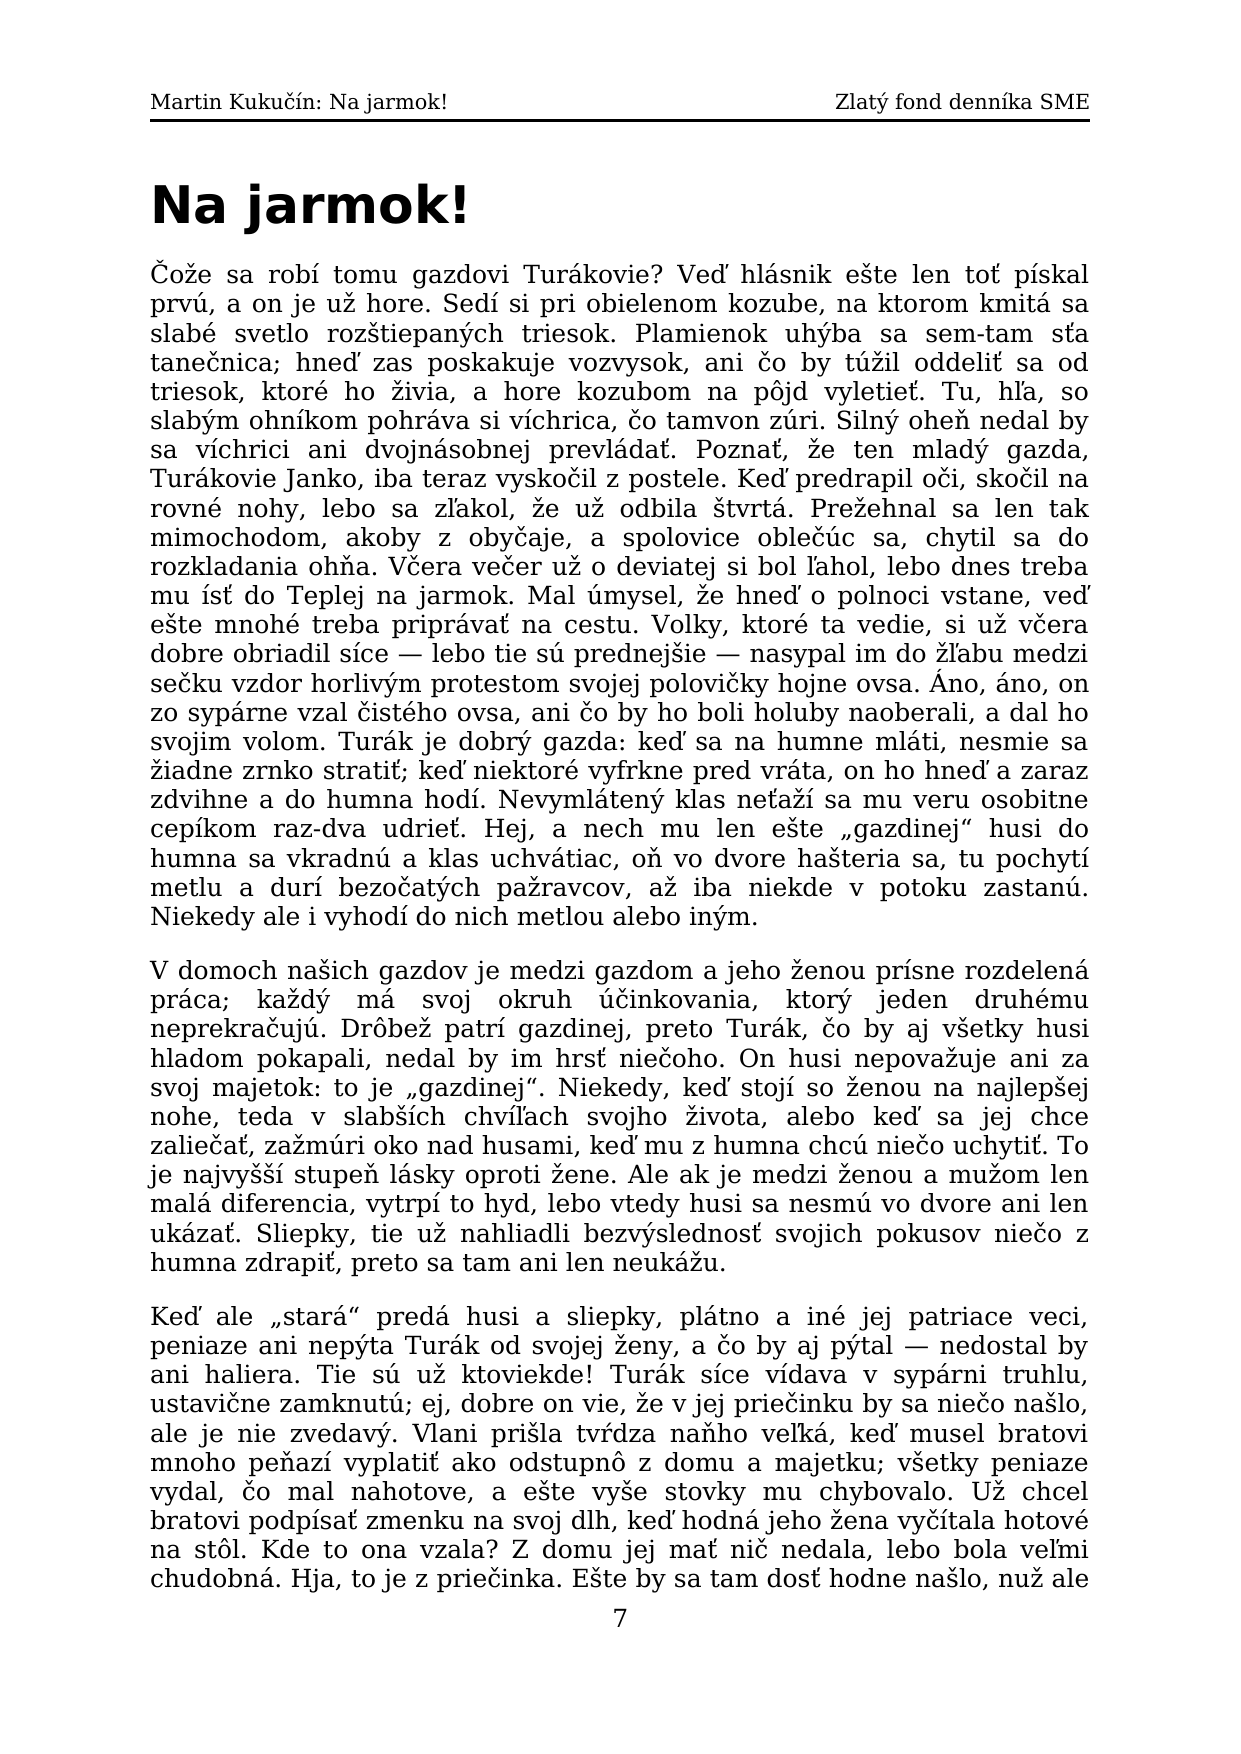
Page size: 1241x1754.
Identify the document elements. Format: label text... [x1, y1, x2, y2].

text Čože sa robí tomu gazdovi Turákovie? Veď hlásnik ešte len toť pískal prvú, a on je už hore. Sedí si pri obielenom kozube, na ktorom kmitá sa slabé svetlo rozštiepaných triesok. Plamienok uhýba sa sem-tam sťa tanečnica; hneď zas poskakuje vozvysok, ani čo by túžil oddeliť sa od triesok, ktoré ho živia, a hore kozubom na pôjd vyletieť. Tu, hľa, so slabým ohníkom pohráva si víchrica, čo tamvon zúri. Silný oheň nedal by sa víchrici ani dvojnásobnej prevládať. Poznať, že ten mladý gazda, Turákovie Janko, iba teraz vyskočil z postele. Keď predrapil oči, skočil na rovné nohy, lebo sa zľakol, že už odbila štvrtá. Prežehnal sa len tak mimochodom, akoby z obyčaje, a spolovice oblečúc sa, chytil sa do rozkladania ohňa. Včera večer už o deviatej si bol ľahol, lebo dnes treba mu ísť do Teplej na jarmok. Mal úmysel, že hneď o polnoci vstane, veď ešte mnohé treba priprávať na cestu. Volky, ktoré ta vedie, si už včera dobre obriadil síce — lebo tie sú prednejšie — nasypal im do žľabu medzi sečku vzdor horlivým protestom svojej polovičky hojne ovsa. Áno, áno, on zo sypárne vzal čistého ovsa, ani čo by ho boli holuby naoberali, a dal ho svojim volom. Turák je dobrý gazda: keď sa na humne mláti, nesmie sa žiadne zrnko stratiť; keď niektoré vyfrkne pred vráta, on ho hneď a zaraz zdvihne a do humna hodí. Nevymlátený klas neťaží sa mu veru osobitne cepíkom raz-dva udrieť. Hej, a nech mu len ešte „gazdinej“ husi do humna sa vkradnú a klas uchvátiac, oň vo dvore hašteria sa, tu pochytí metlu a durí bezočatých pažravcov, až iba niekde v potoku zastanú. Niekedy ale i vyhodí do nich metlou alebo iným. [150, 260, 1090, 931]
text Keď ale „stará“ predá husi a sliepky, plátno a iné jej patriace veci, peniaze ani nepýta Turák od svojej ženy, a čo by aj pýtal — nedostal by ani haliera. Tie sú už ktoviekde! Turák síce vídava v sypárni truhlu, ustavične zamknutú; ej, dobre on vie, že v jej priečinku by sa niečo našlo, ale je nie zvedavý. Vlani prišla tvŕdza naňho veľká, keď musel bratovi mnoho peňazí vyplatiť ako odstupnô z domu a majetku; všetky peniaze vydal, čo mal nahotove, a ešte vyše stovky mu chybovalo. Už chcel bratovi podpísať zmenku na svoj dlh, keď hodná jeho žena vyčítala hotové na stôl. Kde to ona vzala? Z domu jej mať nič nedala, lebo bola veľmi chudobná. Hja, to je z priečinka. Ešte by sa tam dosť hodne našlo, nuž ale [150, 1302, 1090, 1594]
text V domoch našich gazdov je medzi gazdom a jeho ženou prísne rozdelená práca; každý má svoj okruh účinkovania, ktorý jeden druhému neprekračujú. Drôbež patrí gazdinej, preto Turák, čo by aj všetky husi hladom pokapali, nedal by im hrsť niečoho. On husi nepovažuje ani za svoj majetok: to je „gazdinej“. Niekedy, keď stojí so ženou na najlepšej nohe, teda v slabších chvíľach svojho života, alebo keď sa jej chce zaliečať, zažmúri oko nad husami, keď mu z humna chcú niečo uchytiť. To je najvyšší stupeň lásky oproti žene. Ale ak je medzi ženou a mužom len malá diferencia, vytrpí to hyd, lebo vtedy husi sa nesmú vo dvore ani len ukázať. Sliepky, tie už nahliadli bezvýslednosť svojich pokusov niečo z humna zdrapiť, preto sa tam ani len neukážu. [150, 956, 1090, 1277]
text Na jarmok! [150, 175, 1090, 235]
